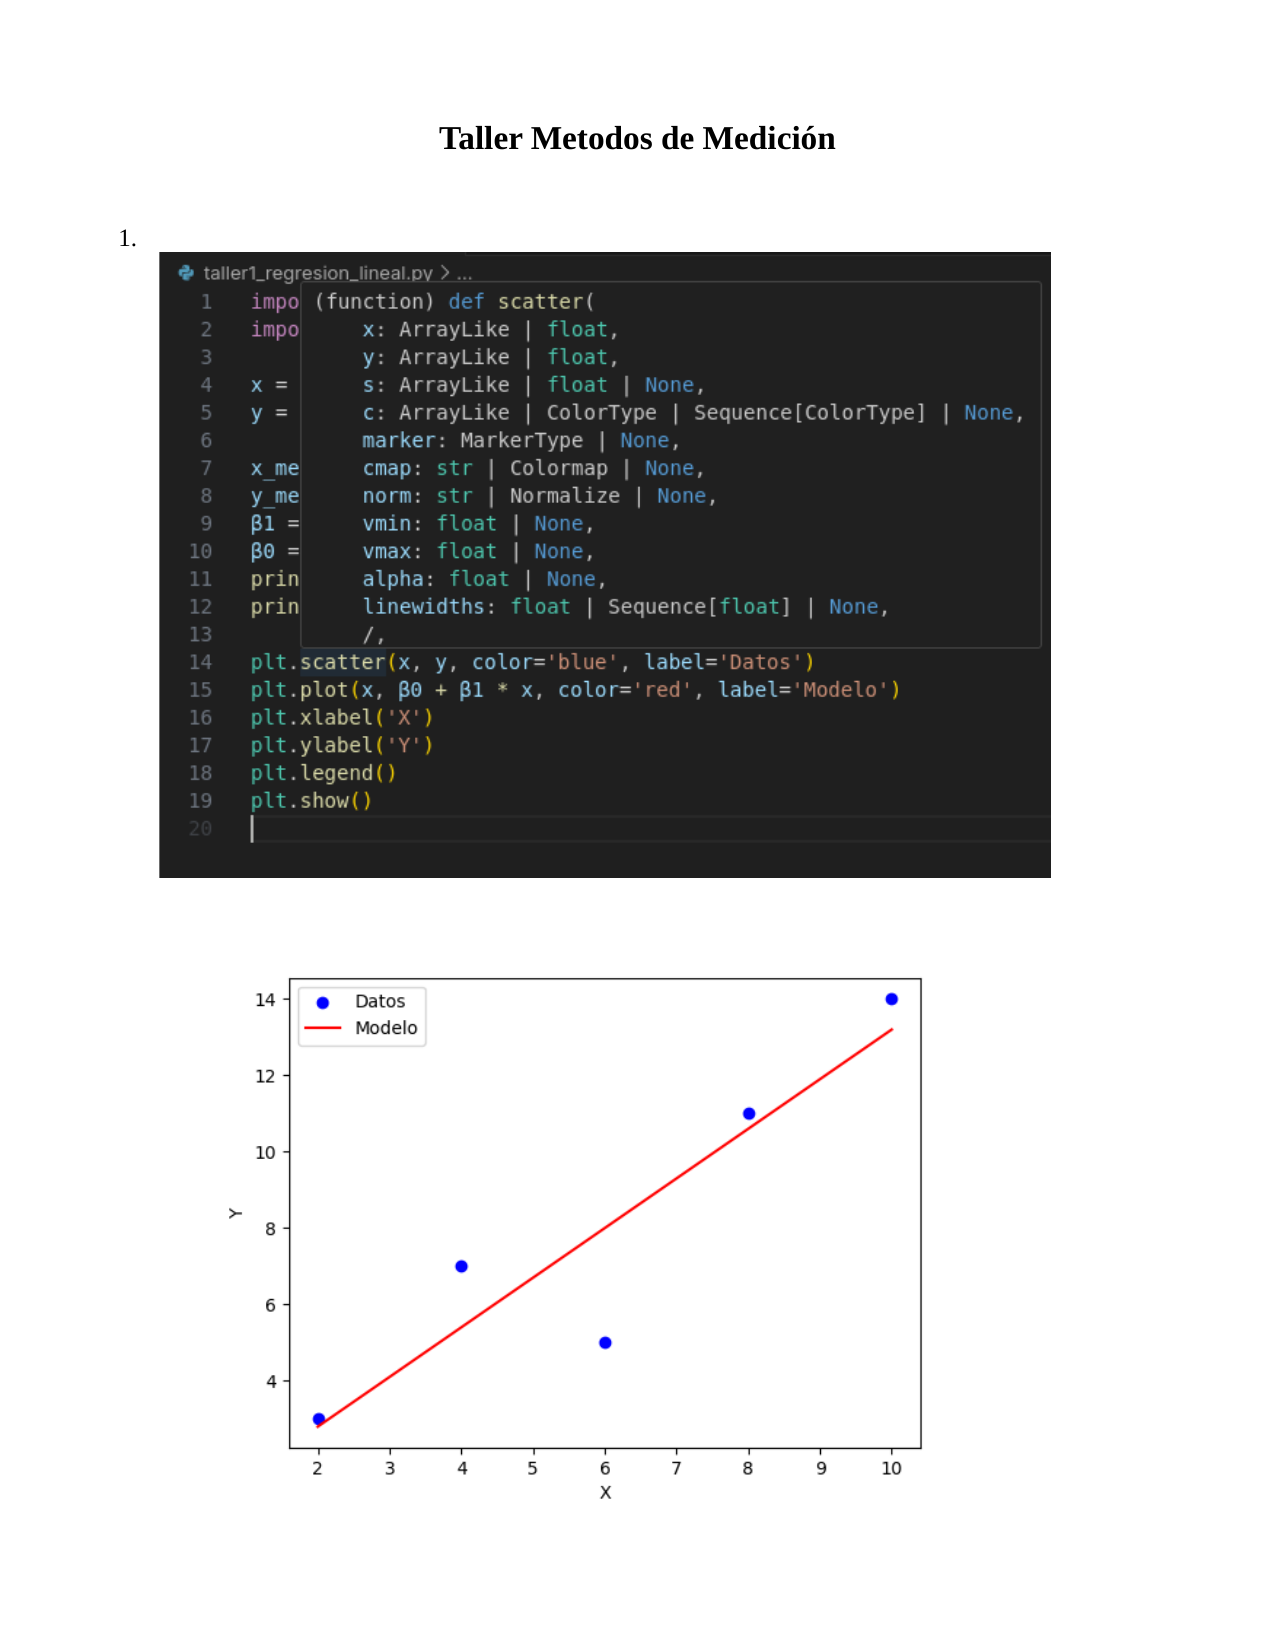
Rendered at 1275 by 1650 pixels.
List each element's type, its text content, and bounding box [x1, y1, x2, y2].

picture [159, 252, 1051, 878]
text Taller Metodos de Medición [118, 118, 1157, 156]
text 1. [118, 223, 1157, 252]
picture [209, 963, 988, 1509]
